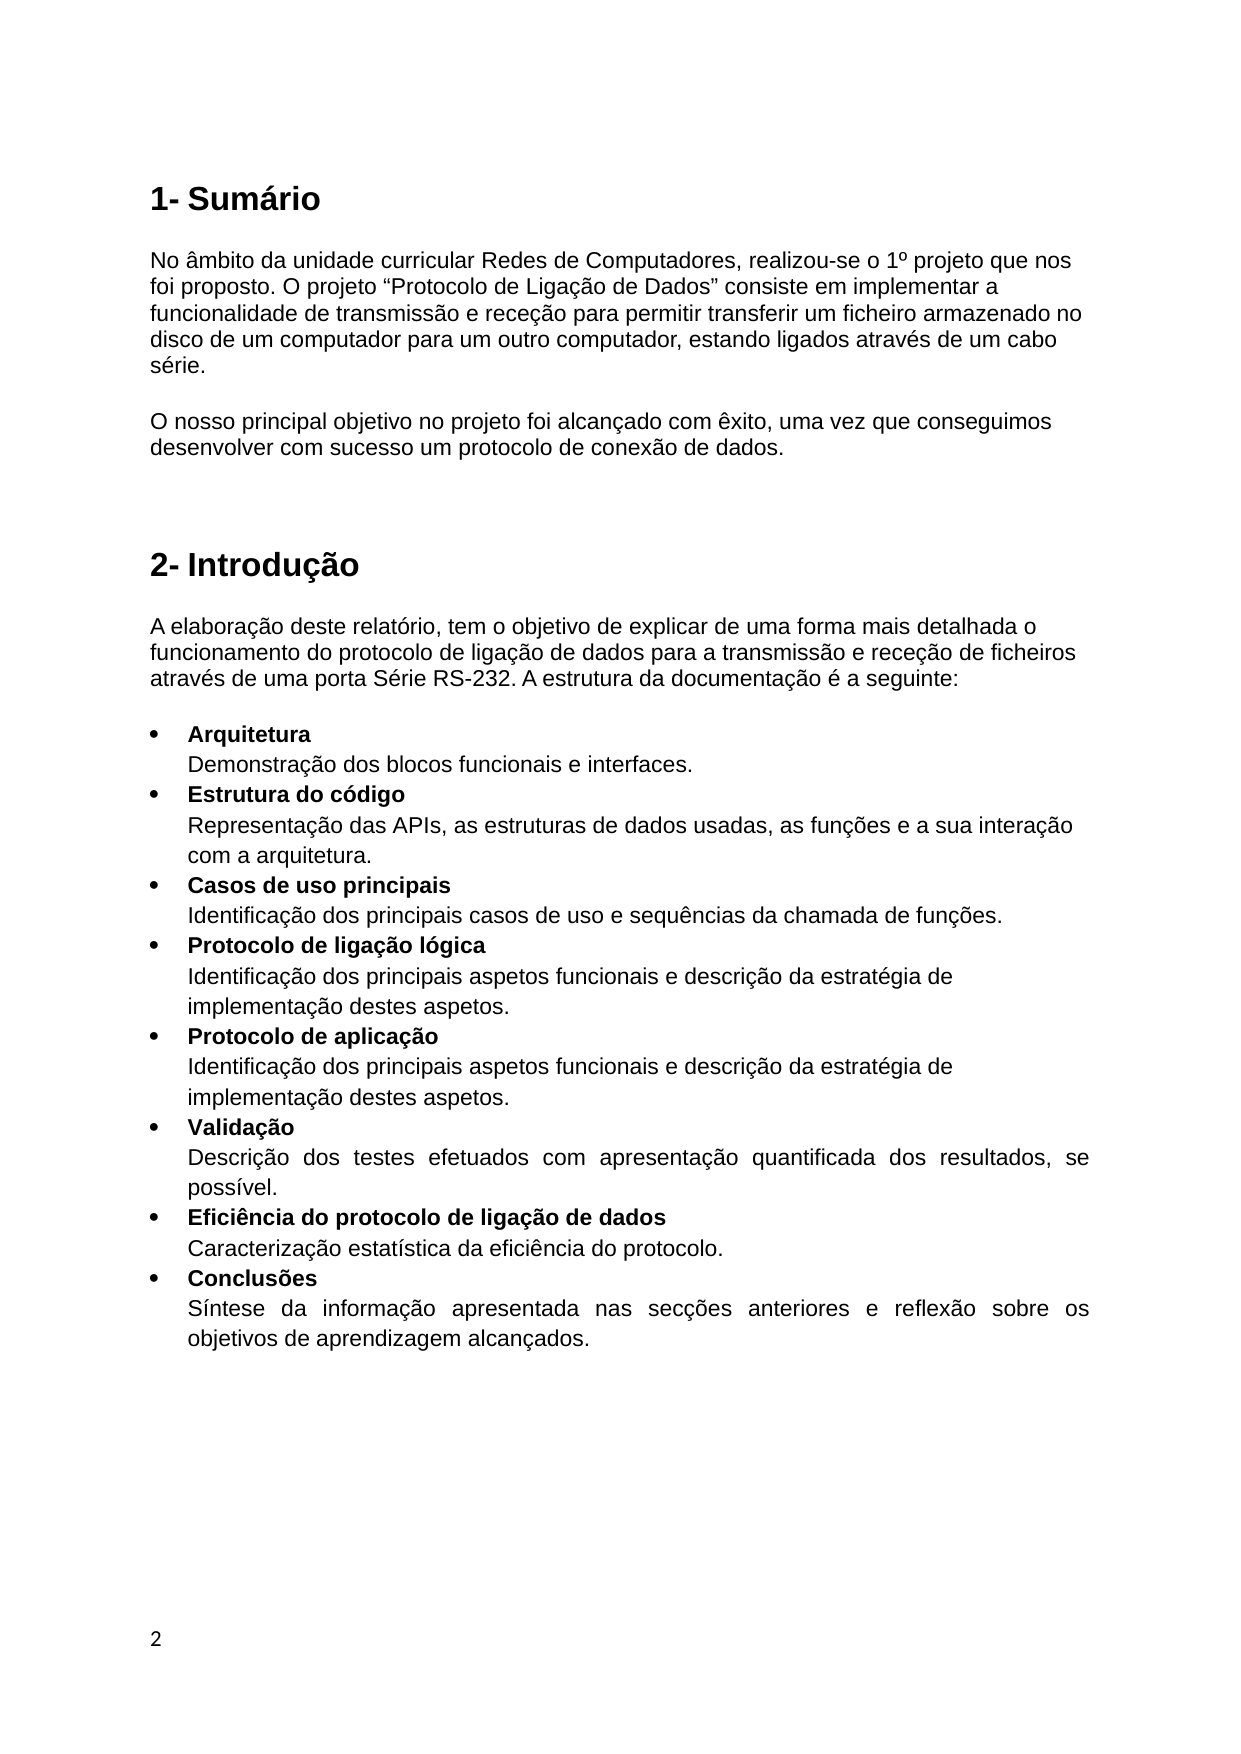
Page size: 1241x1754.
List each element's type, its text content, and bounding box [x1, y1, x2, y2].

subtitle No âmbito da unidade curricular Redes de Computadores, realizou-se o 1º projeto que nos foi proposto. O projeto “Protocolo de Ligação de Dados” consiste em implementar a funcionalidade de transmissão e receção para permitir transferir um ficheiro armazenado no disco de um computador para um outro computador, estando ligados através de um cabo série. [150, 247, 1090, 378]
list Protocolo de aplicação Identificação dos principais aspetos funcionais e descrição da estratégia de implementação destes aspetos. [150, 1023, 1090, 1110]
subtitle O nosso principal objetivo no projeto foi alcançado com êxito, uma vez que conseguimos desenvolver com sucesso um protocolo de conexão de dados. [150, 408, 1090, 460]
subtitle Introdução [150, 545, 1090, 583]
list Estrutura do código Representação das APIs, as estruturas de dados usadas, as funções e a sua interação com a arquitetura. [150, 781, 1090, 868]
list Validação Descrição dos testes efetuados com apresentação quantificada dos resultados, se possível. [150, 1114, 1090, 1200]
list Conclusões Síntese da informação apresentada nas secções anteriores e reflexão sobre os objetivos de aprendizagem alcançados. [150, 1265, 1090, 1351]
subtitle A elaboração deste relatório, tem o objetivo de explicar de uma forma mais detalhada o funcionamento do protocolo de ligação de dados para a transmissão e receção de ficheiros através de uma porta Série RS-232. A estrutura da documentação é a seguinte: [150, 613, 1090, 692]
list Arquitetura Demonstração dos blocos funcionais e interfaces. [150, 721, 1090, 777]
subtitle Sumário [150, 179, 1090, 218]
list Eficiência do protocolo de ligação de dados Caracterização estatística da eficiência do protocolo. [150, 1204, 1090, 1261]
list Protocolo de ligação lógica Identificação dos principais aspetos funcionais e descrição da estratégia de implementação destes aspetos. [150, 932, 1090, 1019]
list Casos de uso principais Identificação dos principais casos de uso e sequências da chamada de funções. [150, 872, 1090, 928]
